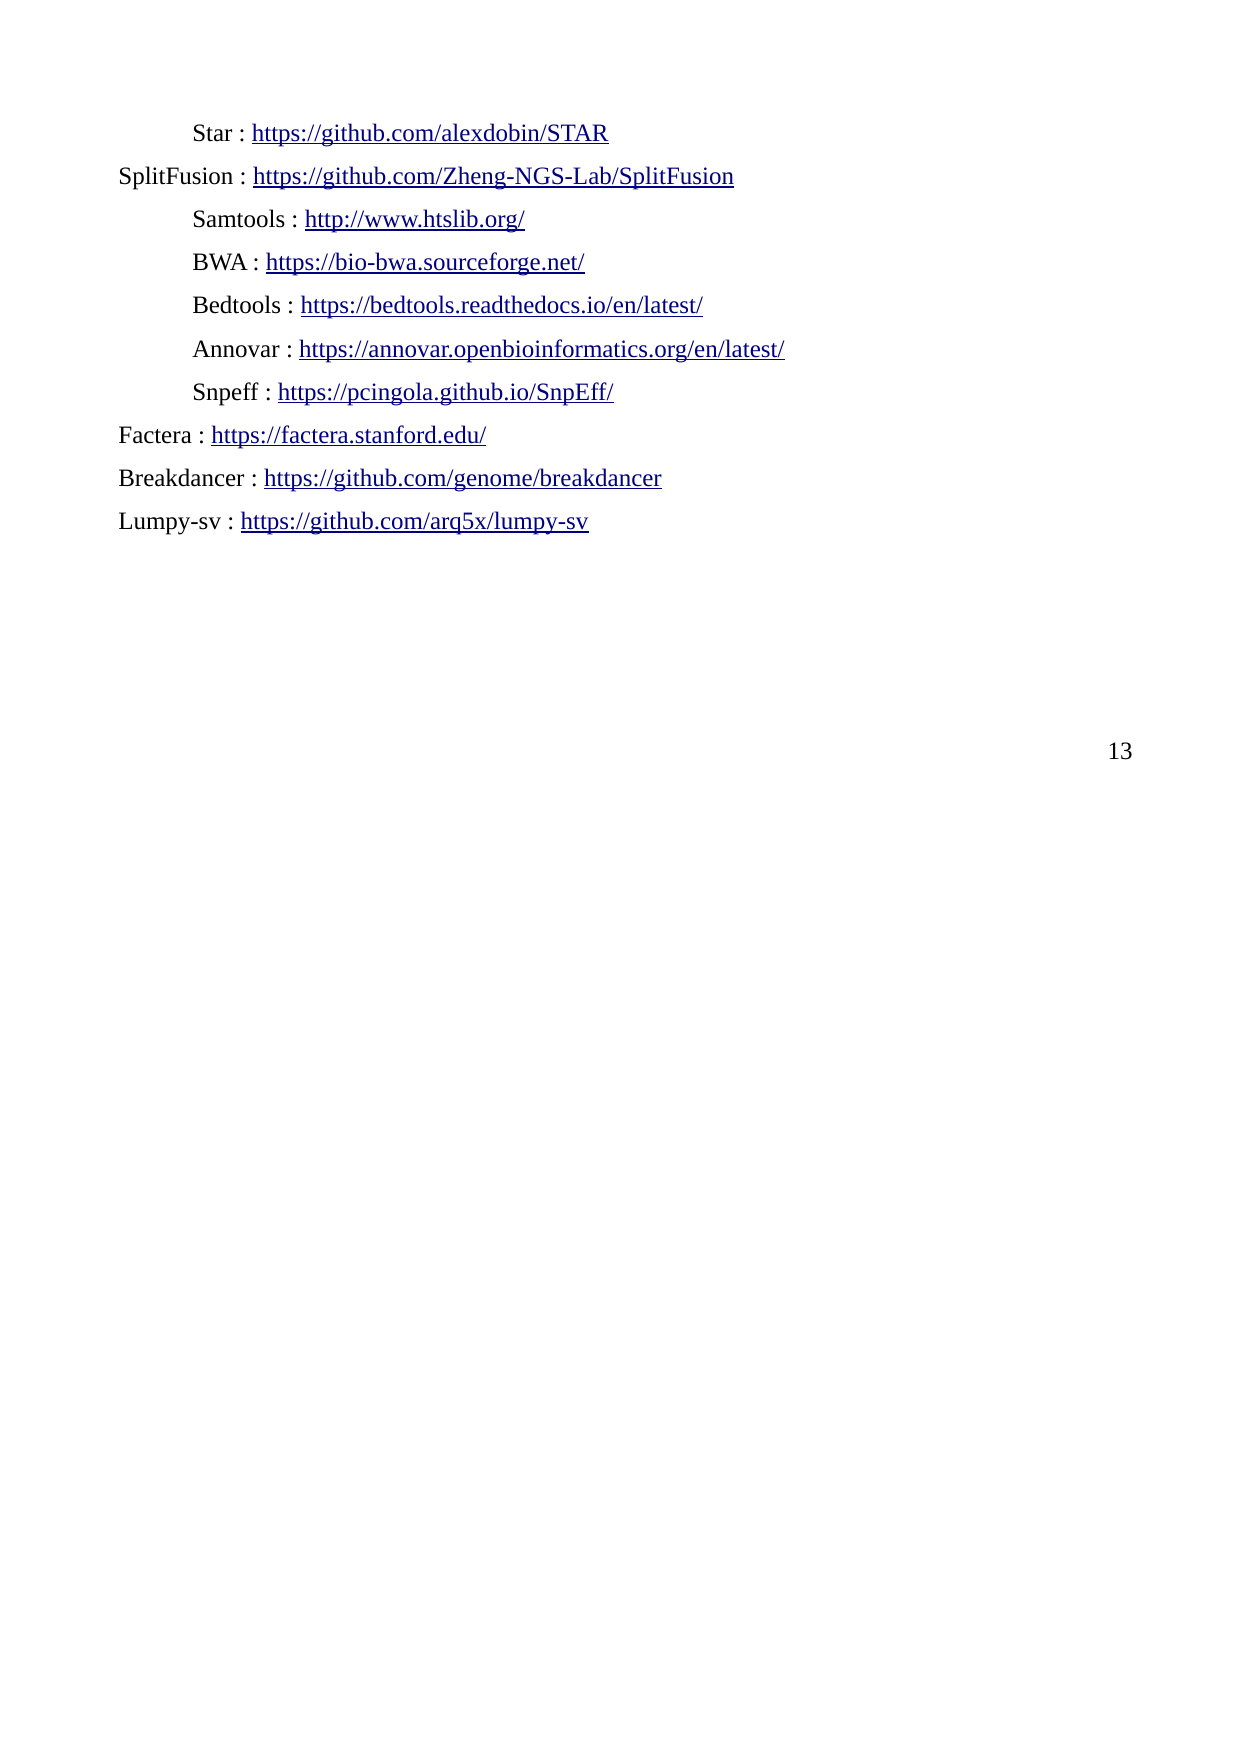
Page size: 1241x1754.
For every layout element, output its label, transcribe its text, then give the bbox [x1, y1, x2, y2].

text Snpeff : https://pcingola.github.io/SnpEff/ [118, 377, 1122, 406]
text Factera : https://factera.stanford.edu/ [118, 420, 1122, 449]
text Bedtools : https://bedtools.readthedocs.io/en/latest/ [118, 291, 1122, 319]
text BWA : https://bio-bwa.sourceforge.net/ [118, 247, 1122, 276]
text Lumpy-sv : https://github.com/arq5x/lumpy-sv [118, 506, 1122, 535]
text Annovar : https://annovar.openbioinformatics.org/en/latest/ [118, 334, 1122, 362]
text Star : https://github.com/alexdobin/STAR [118, 118, 1122, 147]
text Samtools : http://www.htslib.org/ [118, 204, 1122, 233]
text SplitFusion : https://github.com/Zheng-NGS-Lab/SplitFusion [118, 161, 1122, 190]
text Breakdancer : https://github.com/genome/breakdancer [118, 463, 1122, 492]
